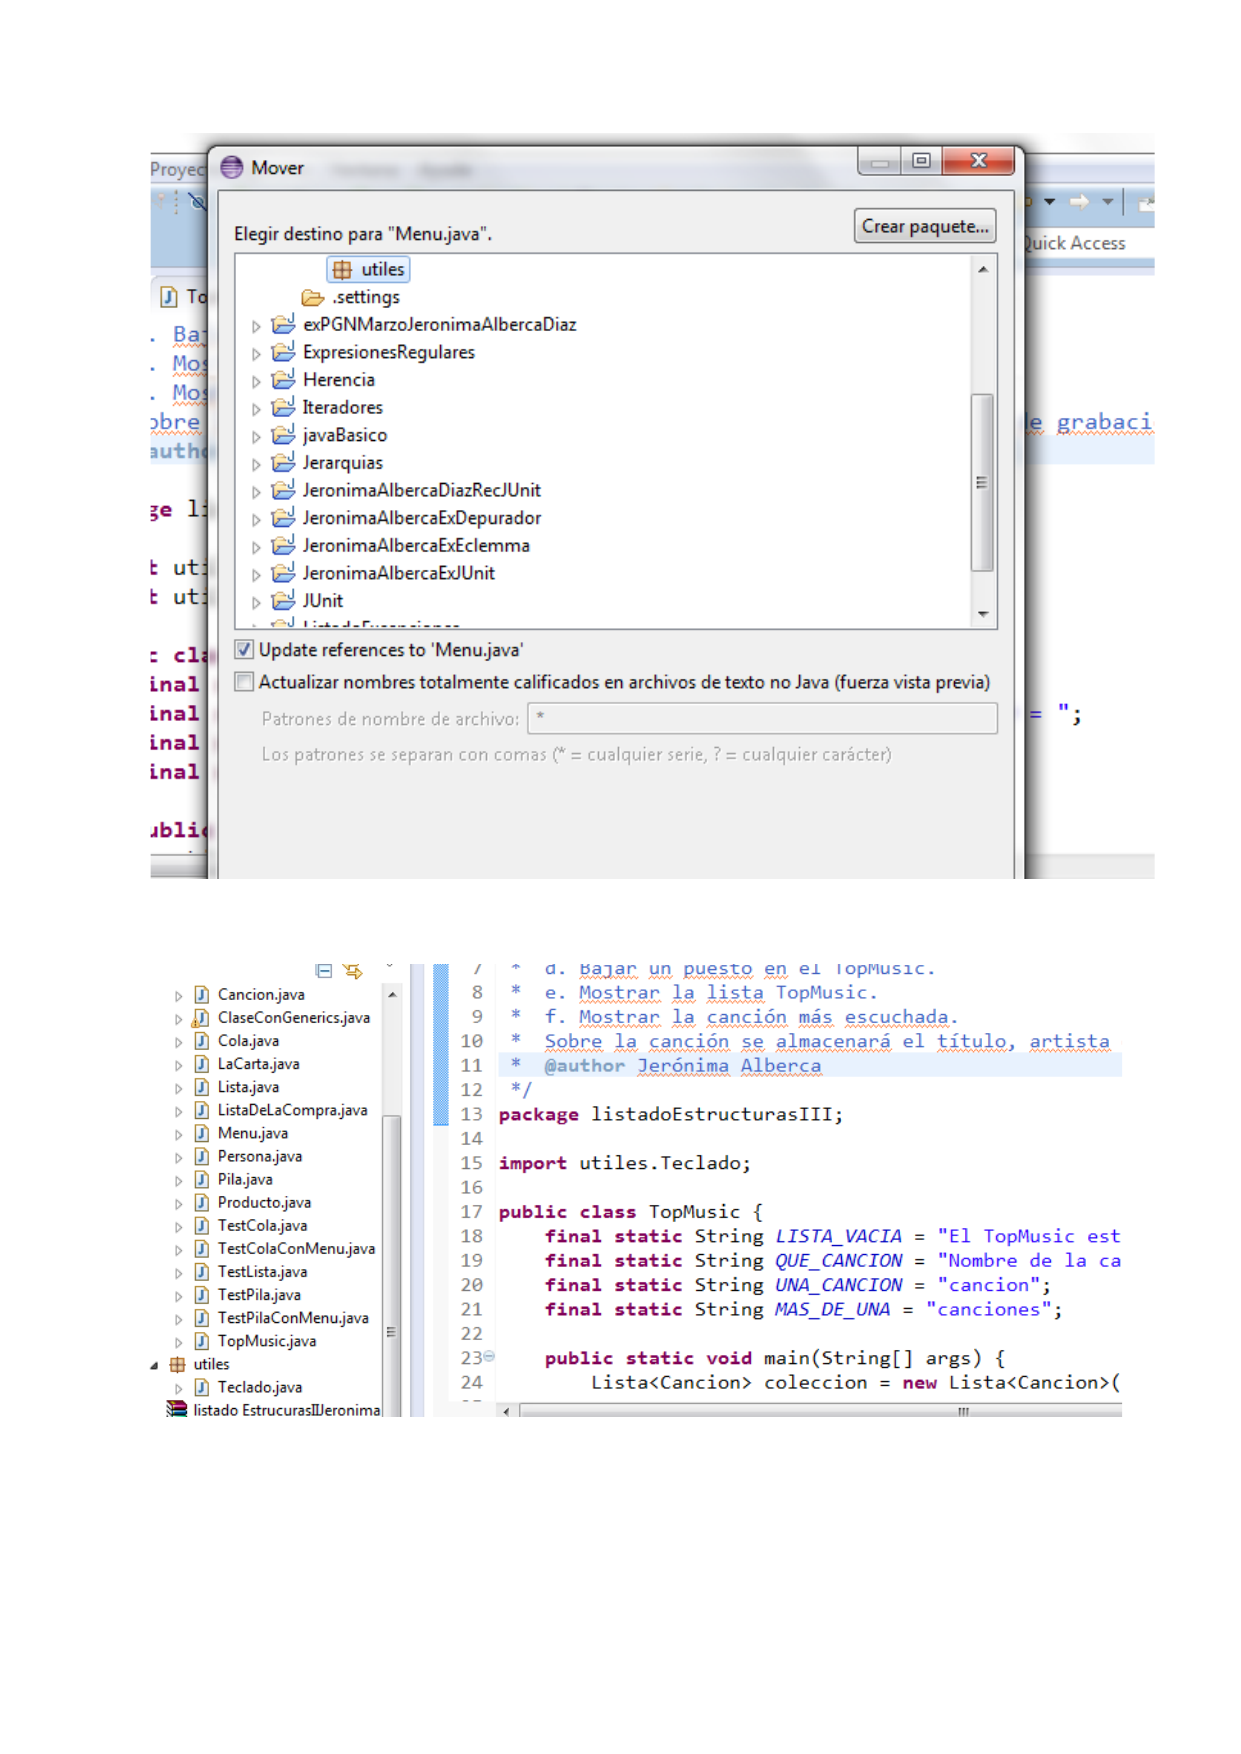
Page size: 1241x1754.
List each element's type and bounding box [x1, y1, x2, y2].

picture [118, 964, 1123, 1417]
picture [150, 133, 1155, 879]
